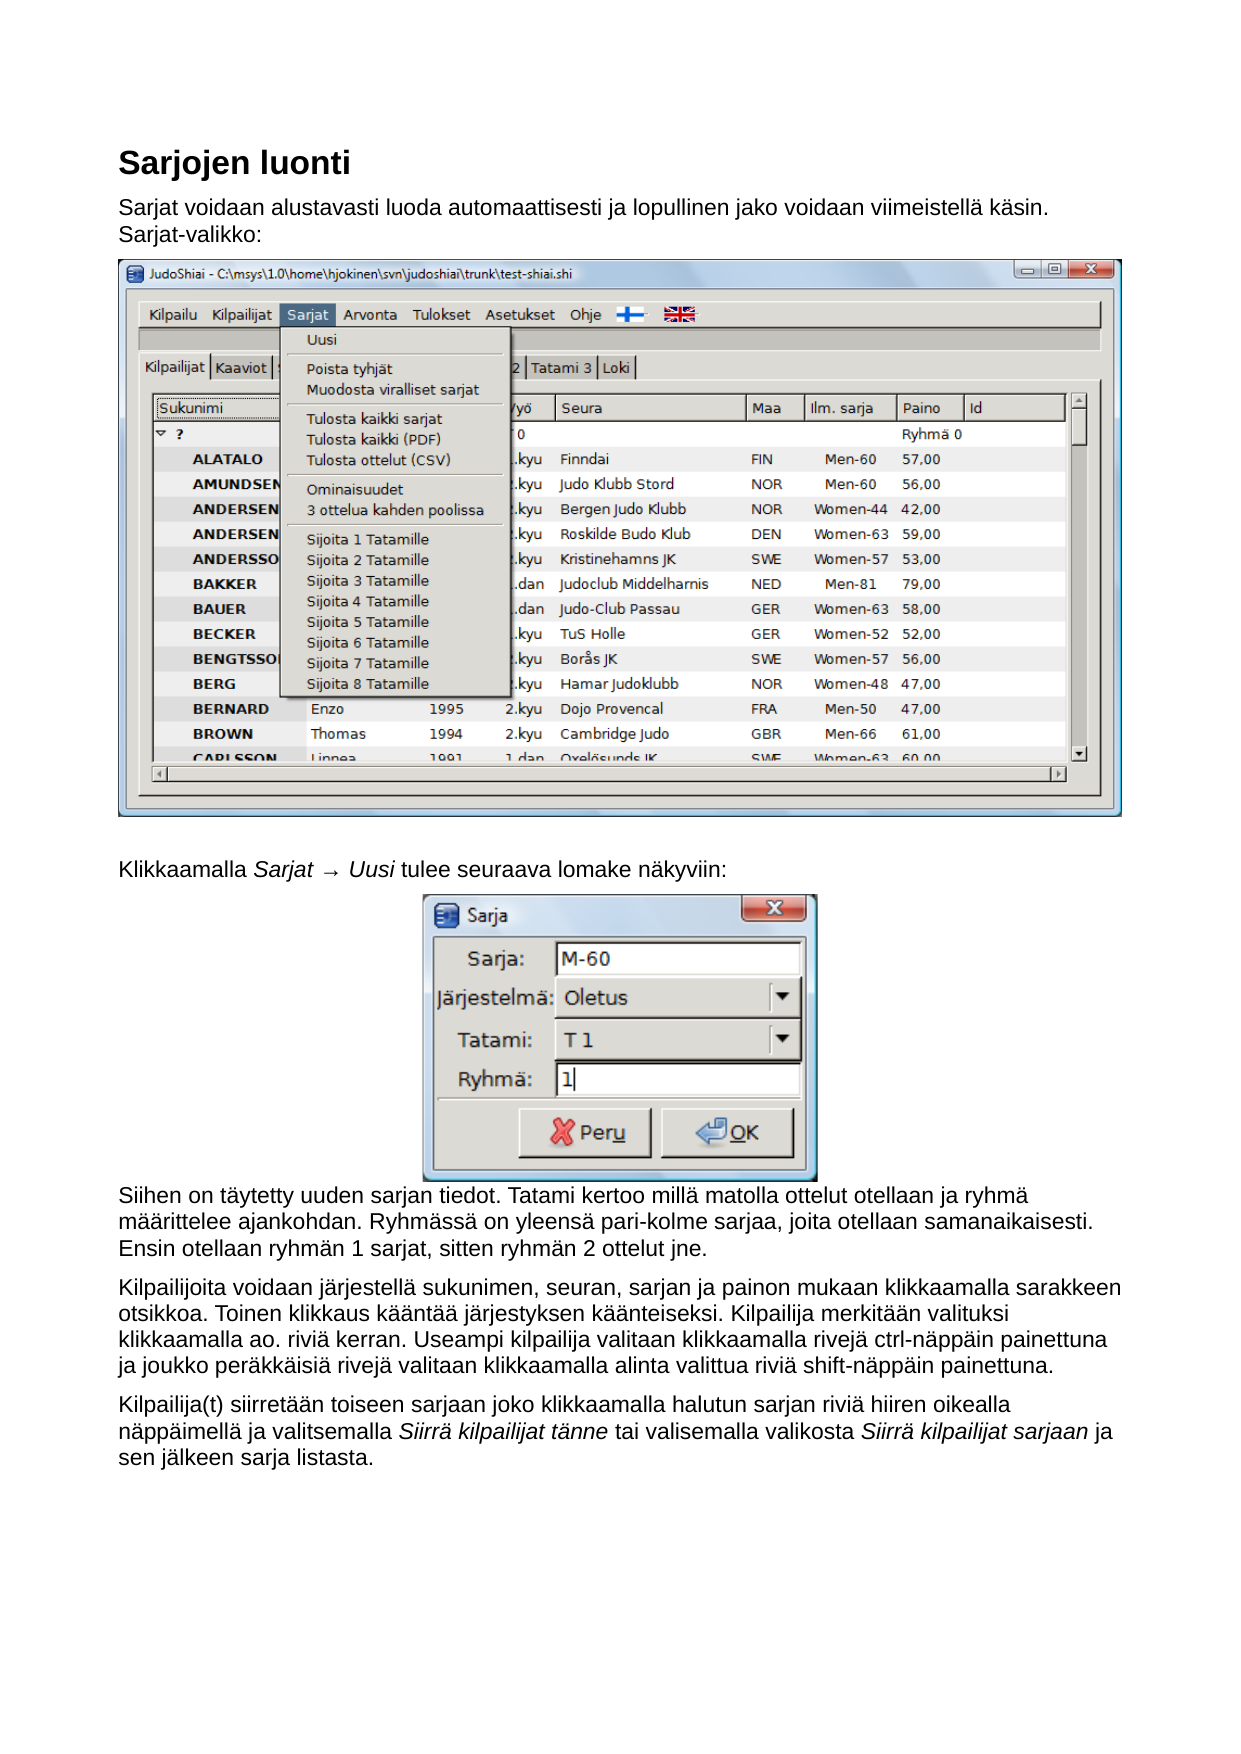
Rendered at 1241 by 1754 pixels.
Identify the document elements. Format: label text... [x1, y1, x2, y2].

text Siihen on täytetty uuden sarjan tiedot. Tatami kertoo millä matolla ottelut otellaan ja ryhmä määrittelee ajankohdan. Ryhmässä on yleensä pari-kolme sarjaa, joita otellaan samanaikaisesti. Ensin otellaan ryhmän 1 sarjat, sitten ryhmän 2 ottelut jne. [118, 1136, 1122, 1261]
subtitle Sarjojen luonti [118, 143, 1122, 182]
picture [118, 259, 1122, 817]
text Kilpailijoita voidaan järjestellä sukunimen, seuran, sarjan ja painon mukaan klikkaamalla sarakkeen otsikkoa. Toinen klikkaus kääntää järjestyksen käänteiseksi. Kilpailija merkitään valituksi klikkaamalla ao. riviä kerran. Useampi kilpailija valitaan klikkaamalla rivejä ctrl-näppäin painettuna ja joukko peräkkäisiä rivejä valitaan klikkaamalla alinta valittua riviä shift-näppäin painettuna. [118, 1273, 1122, 1379]
picture [422, 894, 818, 1182]
text Kilpailija(t) siirretään toiseen sarjaan joko klikkaamalla halutun sarjan riviä hiiren oikealla näppäimellä ja valitsemalla Siirrä kilpailijat tänne tai valisemalla valikosta Siirrä kilpailijat sarjaan ja sen jälkeen sarja listasta. [118, 1391, 1122, 1470]
text Sarjat voidaan alustavasti luoda automaattisesti ja lopullinen jako voidaan viimeistellä käsin. Sarjat-valikko: [118, 194, 1122, 247]
text Klikkaamalla Sarjat → Uusi tulee seuraava lomake näkyviin: [118, 856, 1122, 882]
